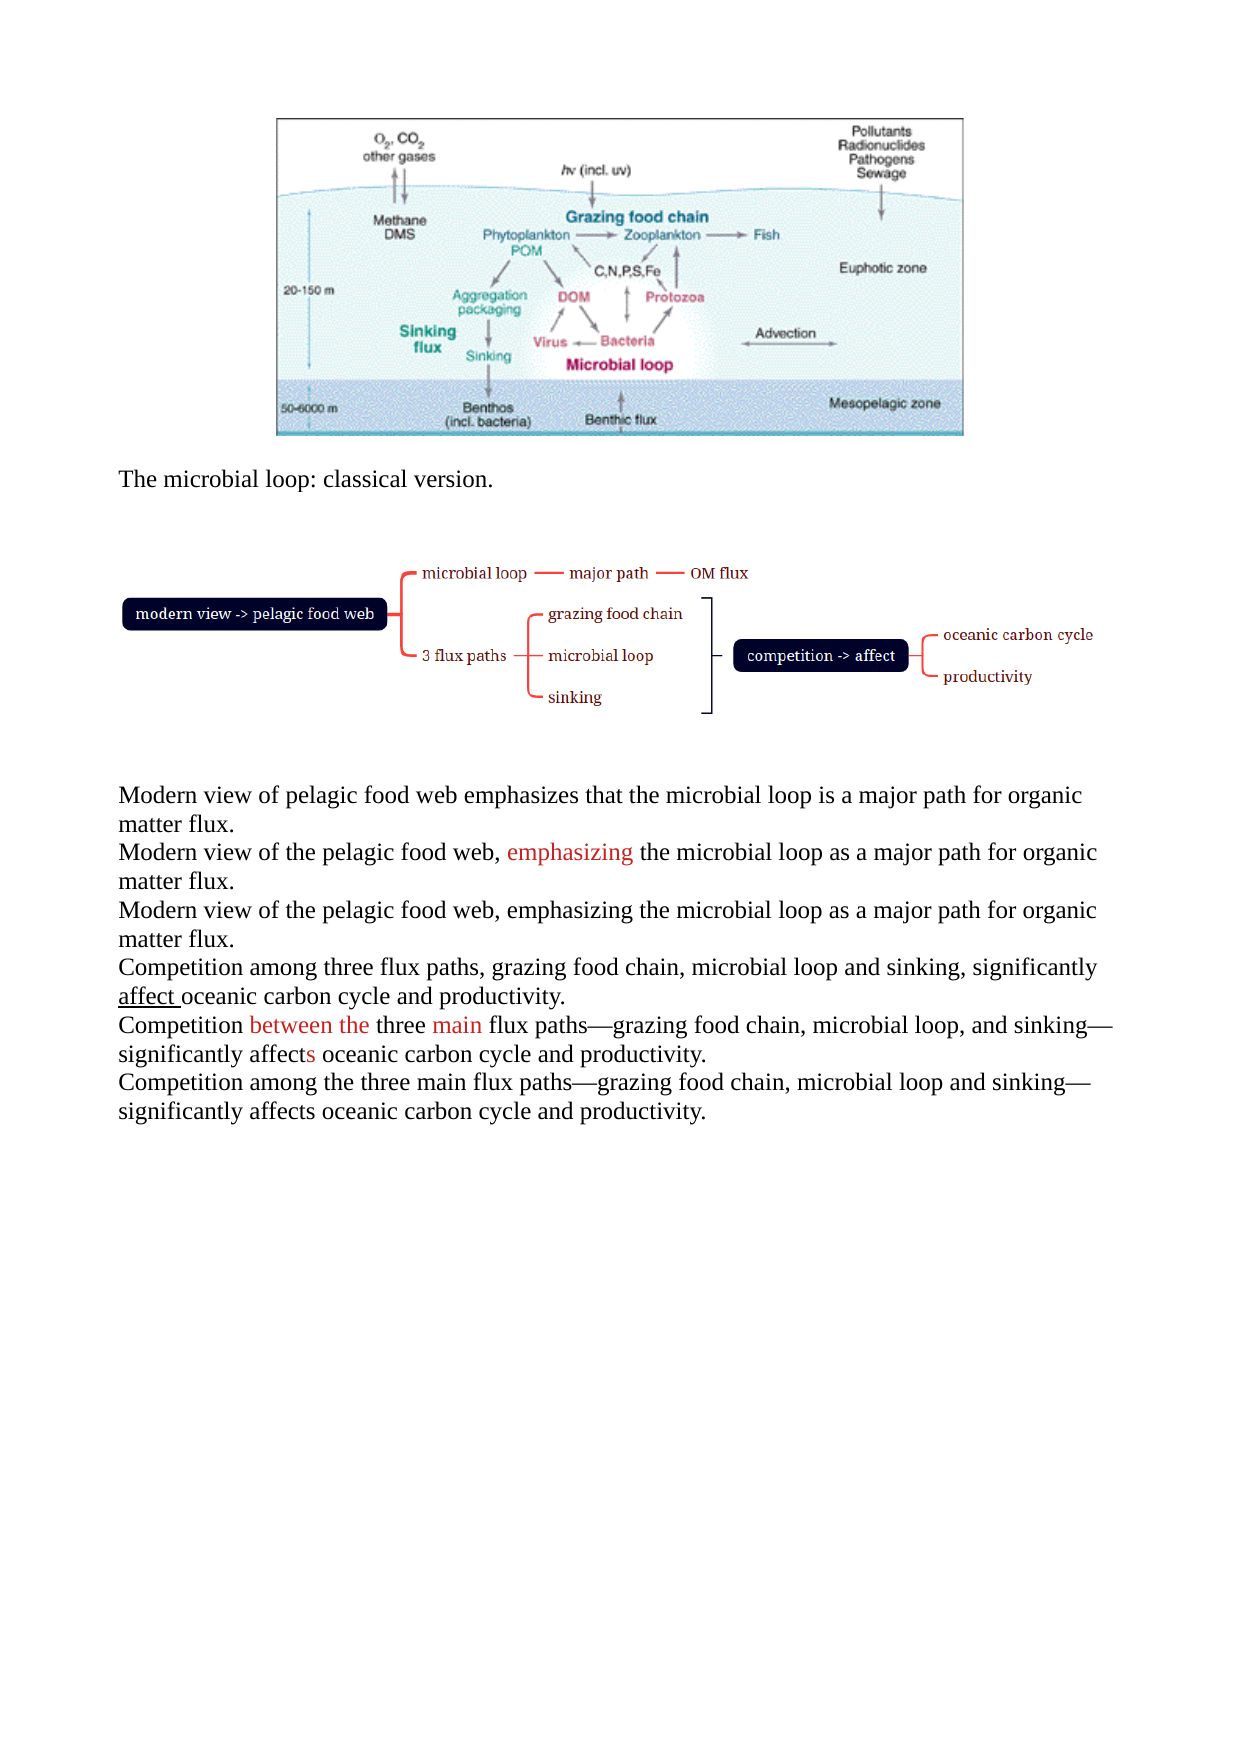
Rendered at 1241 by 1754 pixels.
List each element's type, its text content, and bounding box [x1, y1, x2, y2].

text Competition among three flux paths, grazing food chain, microbial loop and sinking, significantly affect oceanic carbon cycle and productivity. [118, 952, 1122, 1010]
text Competition between the three main flux paths—grazing food chain, microbial loop, and sinking—significantly affects oceanic carbon cycle and productivity. [118, 1010, 1122, 1067]
text Modern view of pelagic food web emphasizes that the microbial loop is a major path for organic matter flux. [118, 780, 1122, 837]
text Modern view of the pelagic food web, emphasizing the microbial loop as a major path for organic matter flux. [118, 837, 1122, 895]
text The microbial loop: classical version. [118, 464, 1122, 492]
picture [118, 492, 1123, 752]
text Competition among the three main flux paths—grazing food chain, microbial loop and sinking—significantly affects oceanic carbon cycle and productivity. [118, 1067, 1122, 1125]
picture [276, 118, 964, 436]
text Modern view of the pelagic food web, emphasizing the microbial loop as a major path for organic matter flux. [118, 895, 1122, 952]
